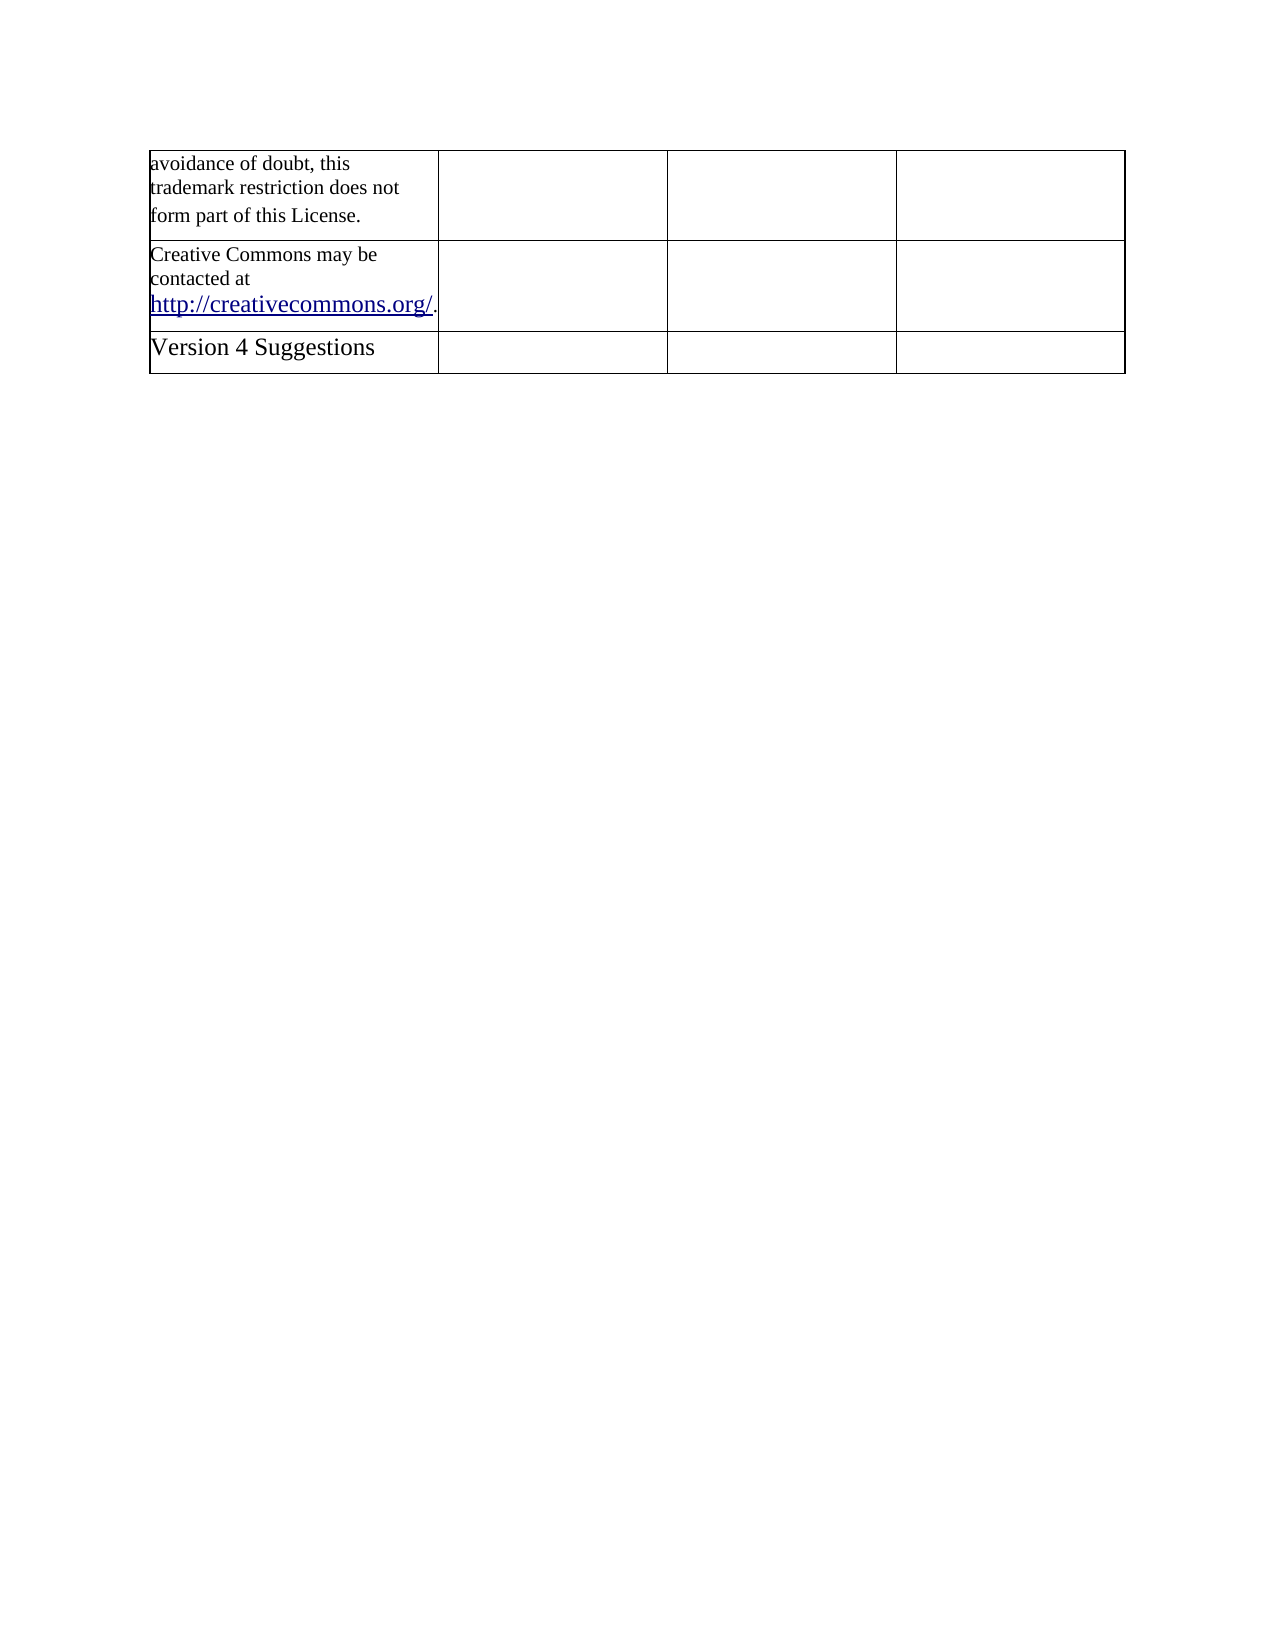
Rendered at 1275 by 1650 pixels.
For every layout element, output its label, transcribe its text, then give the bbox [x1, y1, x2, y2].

table_cell [897, 332, 1124, 373]
table_cell [668, 151, 896, 240]
table_cell Version 4 Suggestions [151, 332, 438, 373]
table_cell [439, 332, 667, 373]
table_cell [897, 241, 1124, 331]
table_cell Creative Commons may be contacted at http://creativecommons.org/. [151, 241, 438, 331]
table_cell [668, 332, 896, 373]
table_cell avoidance of doubt, this trademark restriction does not form part of this License. [151, 151, 438, 240]
table_cell [439, 151, 667, 240]
table_cell [897, 151, 1124, 240]
table_cell [439, 241, 667, 331]
table_cell [668, 241, 896, 331]
